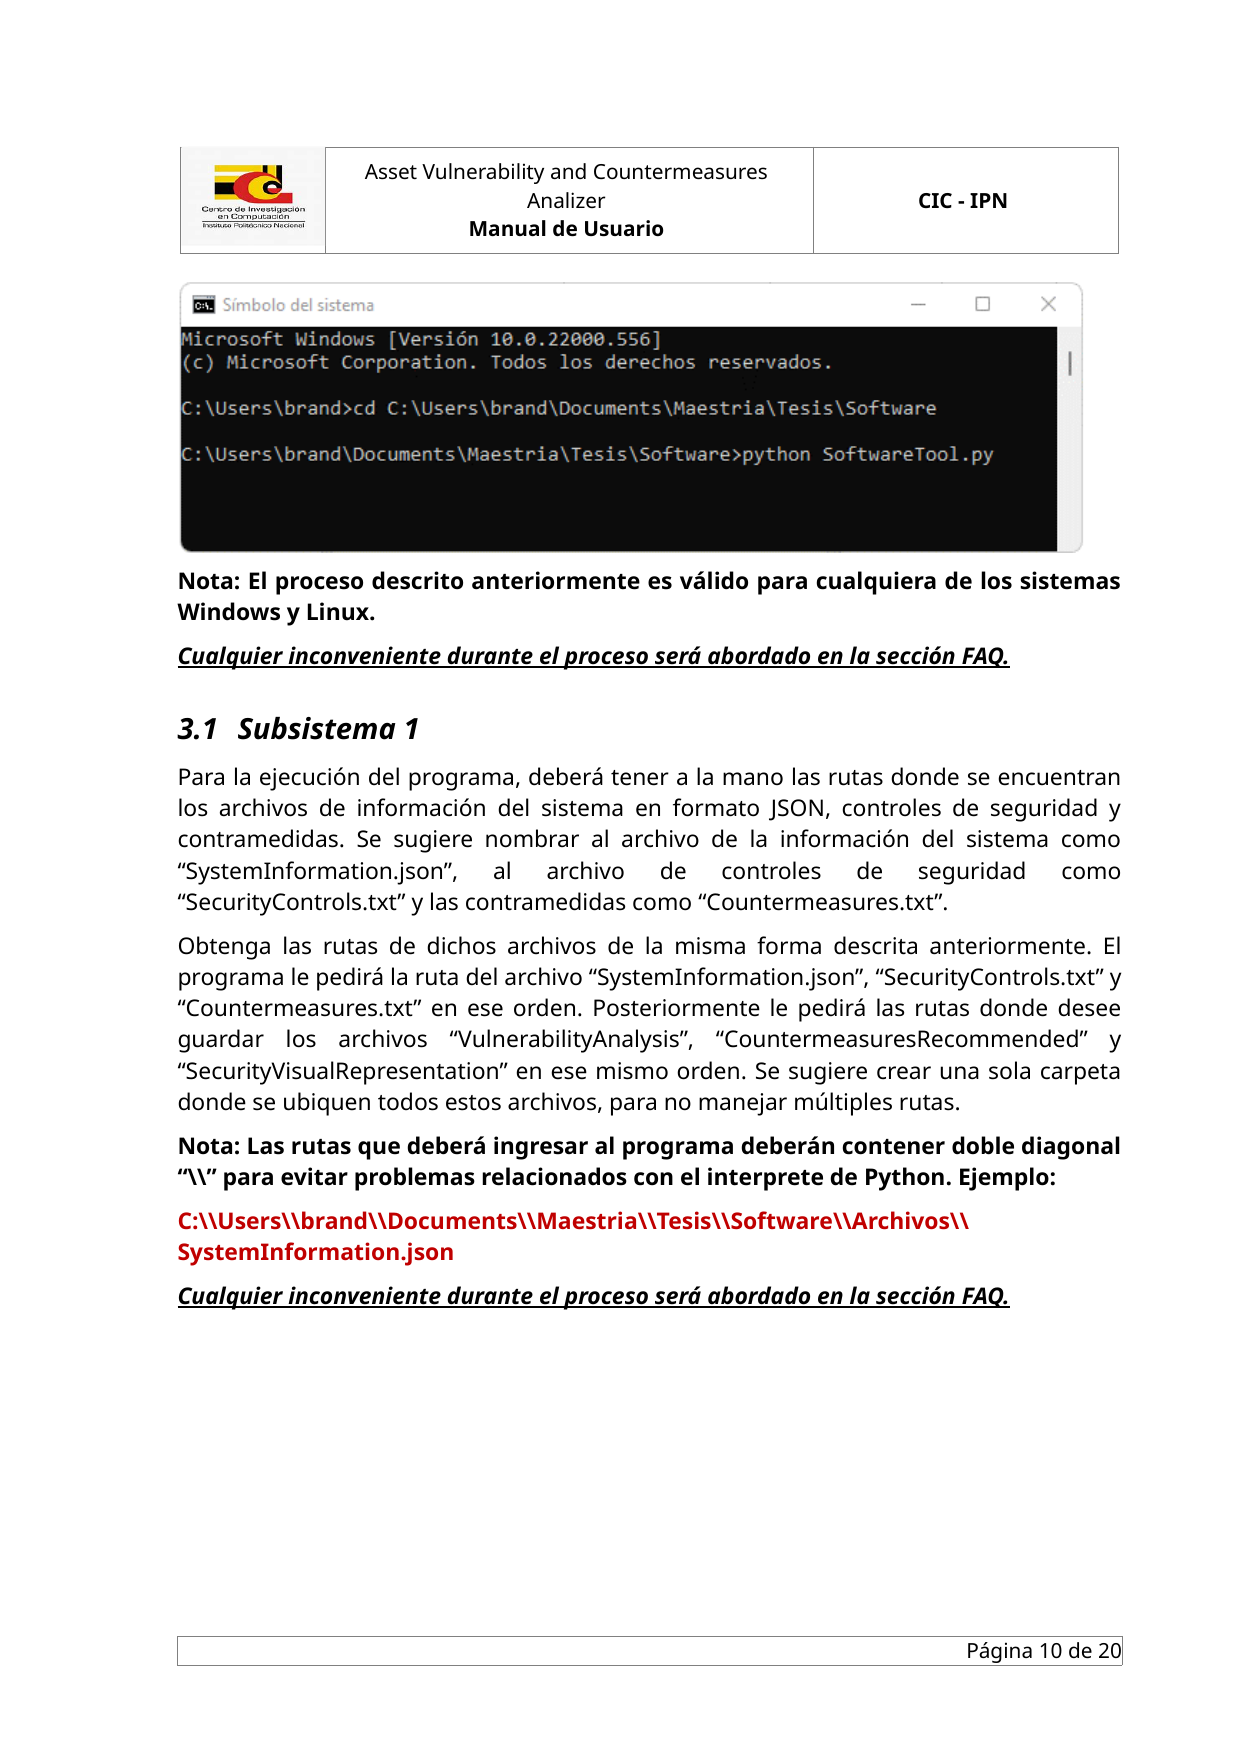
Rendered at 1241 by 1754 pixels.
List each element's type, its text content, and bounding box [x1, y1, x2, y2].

text Nota: Las rutas que deberá ingresar al programa deberán contener doble diagonal “\\” para evitar problemas relacionados con el interprete de Python. Ejemplo: [177, 1129, 1122, 1192]
text Cualquier inconveniente durante el proceso será abordado en la sección FAQ. [177, 1279, 1122, 1311]
text Obtenga las rutas de dichos archivos de la misma forma descrita anteriormente. El programa le pedirá la ruta del archivo “SystemInformation.json”, “SecurityControls.txt” y “Countermeasures.txt” en ese orden. Posteriormente le pedirá las rutas donde desee guardar los archivos “VulnerabilityAnalysis”, “CountermeasuresRecommended” y “SecurityVisualRepresentation” en ese mismo orden. Se sugiere crear una sola carpeta donde se ubiquen todos estos archivos, para no manejar múltiples rutas. [177, 929, 1122, 1117]
text Cualquier inconveniente durante el proceso será abordado en la sección FAQ. [177, 640, 1122, 671]
subtitle Subsistema 1 [177, 709, 1122, 748]
text Nota: El proceso descrito anteriormente es válido para cualquiera de los sistemas Windows y Linux. [177, 565, 1122, 627]
text Para la ejecución del programa, deberá tener a la mano las rutas donde se encuentran los archivos de información del sistema en formato JSON, controles de seguridad y contramedidas. Se sugiere nombrar al archivo de la información del sistema como “SystemInformation.json”, al archivo de controles de seguridad como “SecurityControls.txt” y las contramedidas como “Countermeasures.txt”. [177, 761, 1122, 917]
text C:\\Users\\brand\\Documents\\Maestria\\Tesis\\Software\\Archivos\\SystemInformation.json [177, 1204, 1122, 1267]
